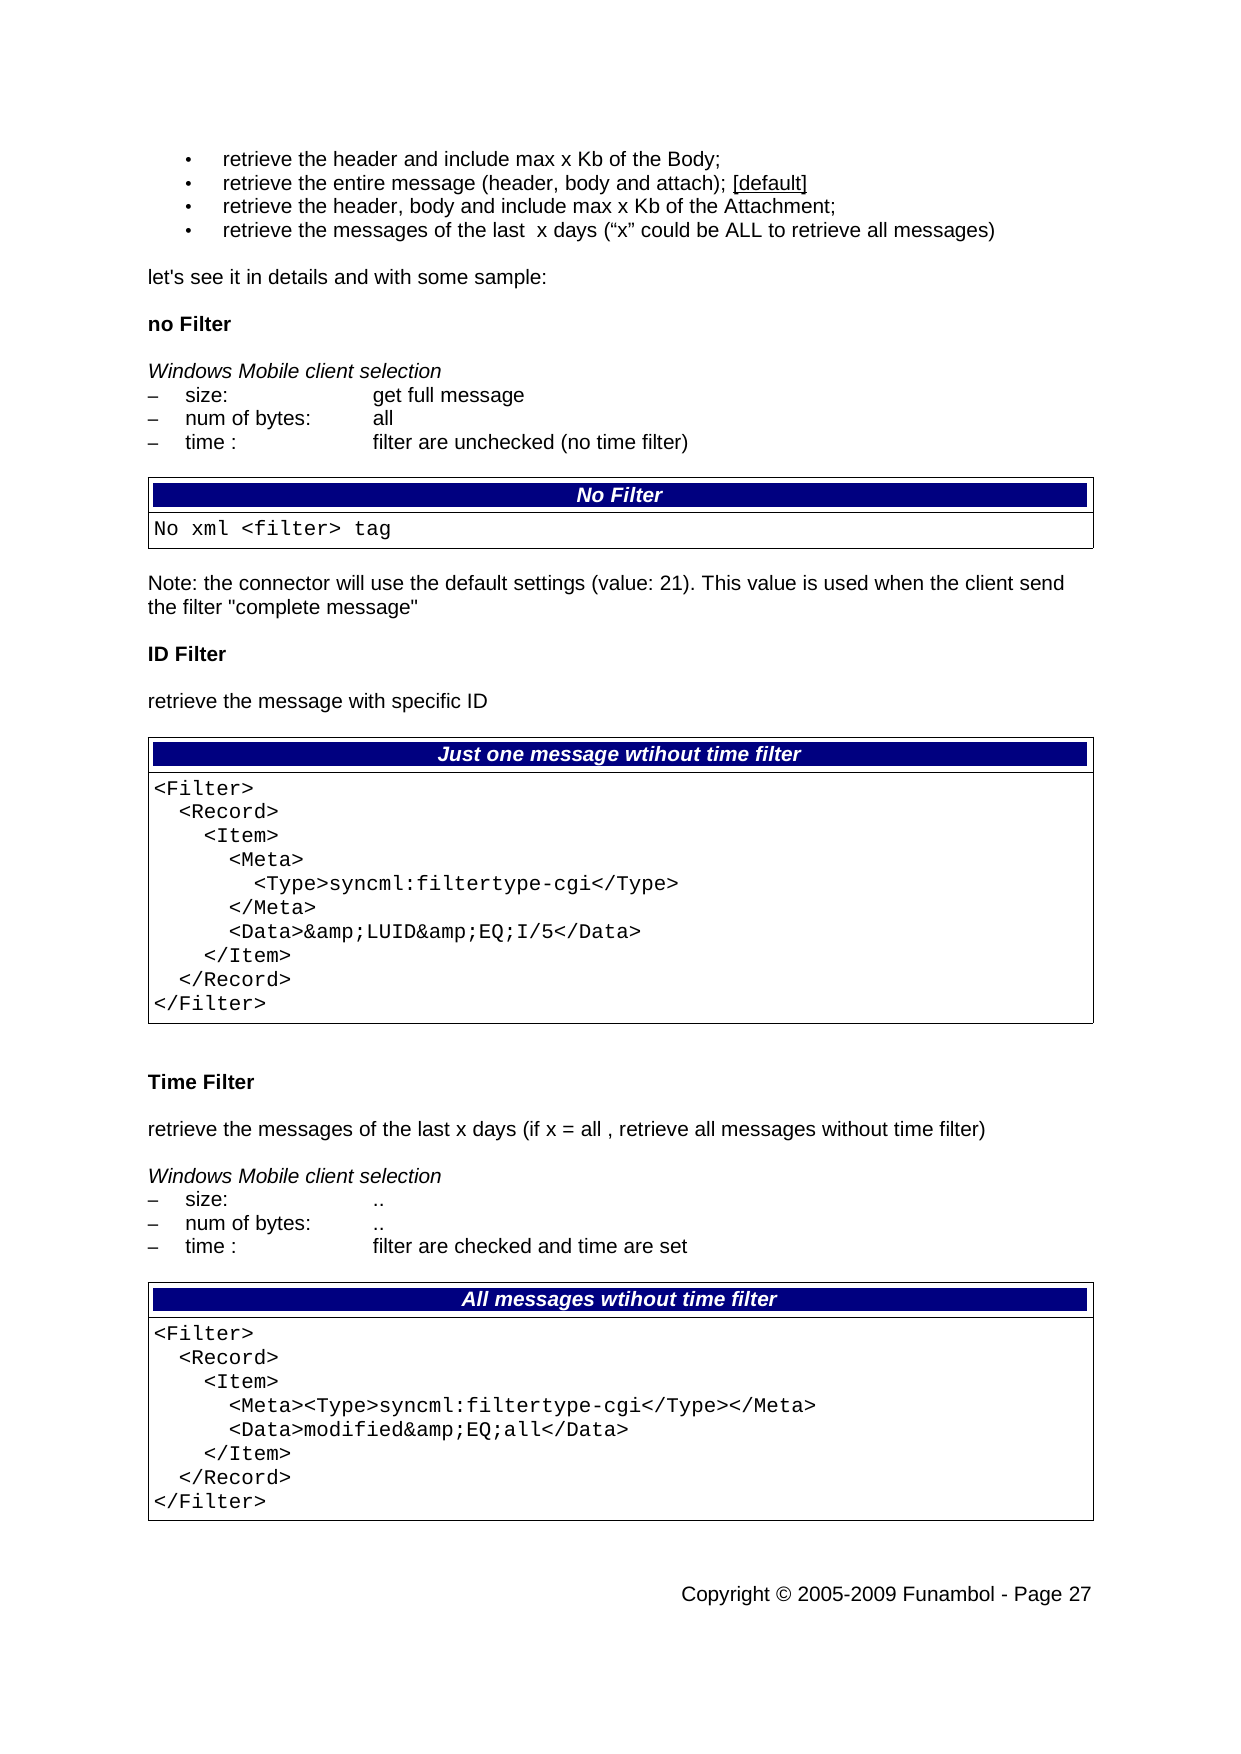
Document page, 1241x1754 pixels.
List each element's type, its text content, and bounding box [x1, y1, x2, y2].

table_header No Filter [149, 478, 1093, 512]
text ID Filter [148, 642, 1093, 666]
list retrieve the header and include max x Kb of the Body; [185, 148, 1093, 171]
text retrieve the message with specific ID [148, 689, 1093, 713]
text Windows Mobile client selection [148, 359, 1093, 383]
text Note: the connector will use the default settings (value: 21). This value is used when the client send the filter "complete message" [148, 572, 1093, 619]
list size: get full message [148, 383, 1093, 407]
list time : filter are unchecked (no time filter) [148, 430, 1093, 454]
text Time Filter [148, 1070, 1093, 1094]
list retrieve the messages of the last x days (“x” could be ALL to retrieve all messages) [185, 218, 1093, 242]
list size: .. [148, 1188, 1093, 1211]
list time : filter are checked and time are set [148, 1235, 1093, 1258]
text no Filter [148, 312, 1093, 336]
list retrieve the header, body and include max x Kb of the Attachment; [185, 195, 1093, 218]
table_cell No xml <filter> tag [149, 513, 1093, 548]
text retrieve the messages of the last x days (if x = all , retrieve all messages without time filter) [148, 1117, 1093, 1141]
table_header All messages wtihout time filter [149, 1283, 1093, 1317]
text let's see it in details and with some sample: [148, 265, 1093, 289]
list num of bytes: .. [148, 1211, 1093, 1235]
text Windows Mobile client selection [148, 1164, 1093, 1188]
list retrieve the entire message (header, body and attach); [default] [185, 171, 1093, 195]
table_header Just one message wtihout time filter [149, 738, 1093, 772]
table_cell <Filter> <Record> <Item> <Meta><Type>syncml:filtertype-cgi</Type></Meta> <Data>modified&amp;EQ;all</Data> </Item> </Record> </Filter> [149, 1318, 1093, 1520]
list num of bytes: all [148, 407, 1093, 430]
table_cell <Filter> <Record> <Item> <Meta> <Type>syncml:filtertype-cgi</Type> </Meta> <Data>&amp;LUID&amp;EQ;I/5</Data> </Item> </Record> </Filter> [149, 773, 1093, 1023]
